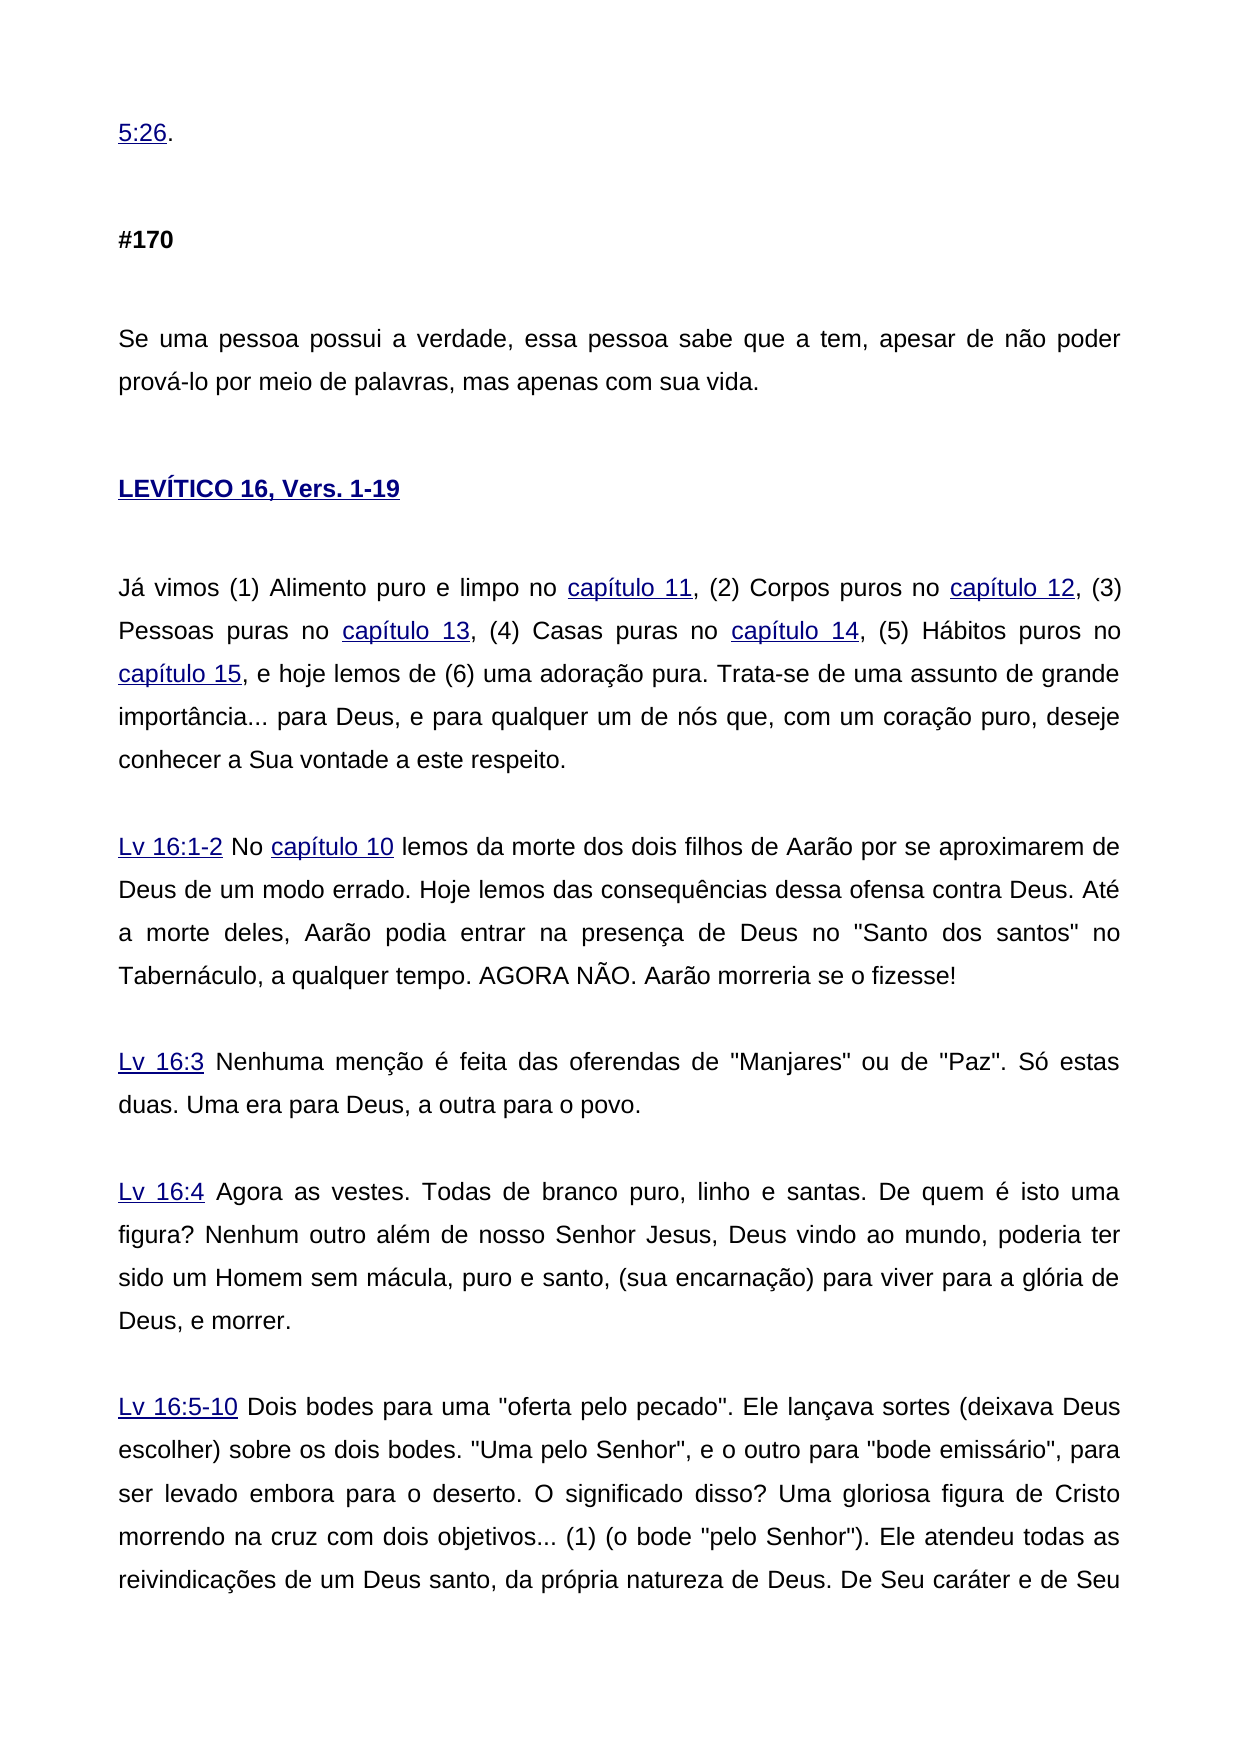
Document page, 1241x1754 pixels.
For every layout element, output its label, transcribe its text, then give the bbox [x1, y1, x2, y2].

subtitle LEVÍTICO 16, Vers. 1-19 [118, 474, 1122, 503]
text Lv 16:5-10 Dois bodes para uma "oferta pelo pecado". Ele lançava sortes (deixava Deus escolher) sobre os dois bodes. "Uma pelo Senhor", e o outro para "bode emissário", para ser levado embora para o deserto. O significado disso? Uma gloriosa figura de Cristo morrendo na cruz com dois objetivos... (1) (o bode "pelo Senhor"). Ele atendeu todas as reivindicações de um Deus santo, da própria natureza de Deus. De Seu caráter e de Seu [118, 1392, 1122, 1593]
text Lv 16:4 Agora as vestes. Todas de branco puro, linho e santas. De quem é isto uma figura? Nenhum outro além de nosso Senhor Jesus, Deus vindo ao mundo, poderia ter sido um Homem sem mácula, puro e santo, (sua encarnação) para viver para a glória de Deus, e morrer. [118, 1177, 1122, 1335]
text Já vimos (1) Alimento puro e limpo no capítulo 11, (2) Corpos puros no capítulo 12, (3) Pessoas puras no capítulo 13, (4) Casas puras no capítulo 14, (5) Hábitos puros no capítulo 15, e hoje lemos de (6) uma adoração pura. Trata-se de uma assunto de grande importância... para Deus, e para qualquer um de nós que, com um coração puro, deseje conhecer a Sua vontade a este respeito. [118, 573, 1122, 774]
text Lv 16:3 Nenhuma menção é feita das oferendas de "Manjares" ou de "Paz". Só estas duas. Uma era para Deus, a outra para o povo. [118, 1047, 1122, 1119]
subtitle #170 [118, 225, 1122, 254]
text 5:26. [118, 118, 1122, 147]
text Se uma pessoa possui a verdade, essa pessoa sabe que a tem, apesar de não poder prová-lo por meio de palavras, mas apenas com sua vida. [118, 324, 1122, 396]
text Lv 16:1-2 No capítulo 10 lemos da morte dos dois filhos de Aarão por se aproximarem de Deus de um modo errado. Hoje lemos das consequências dessa ofensa contra Deus. Até a morte deles, Aarão podia entrar na presença de Deus no "Santo dos santos" no Tabernáculo, a qualquer tempo. AGORA NÃO. Aarão morreria se o fizesse! [118, 832, 1122, 990]
